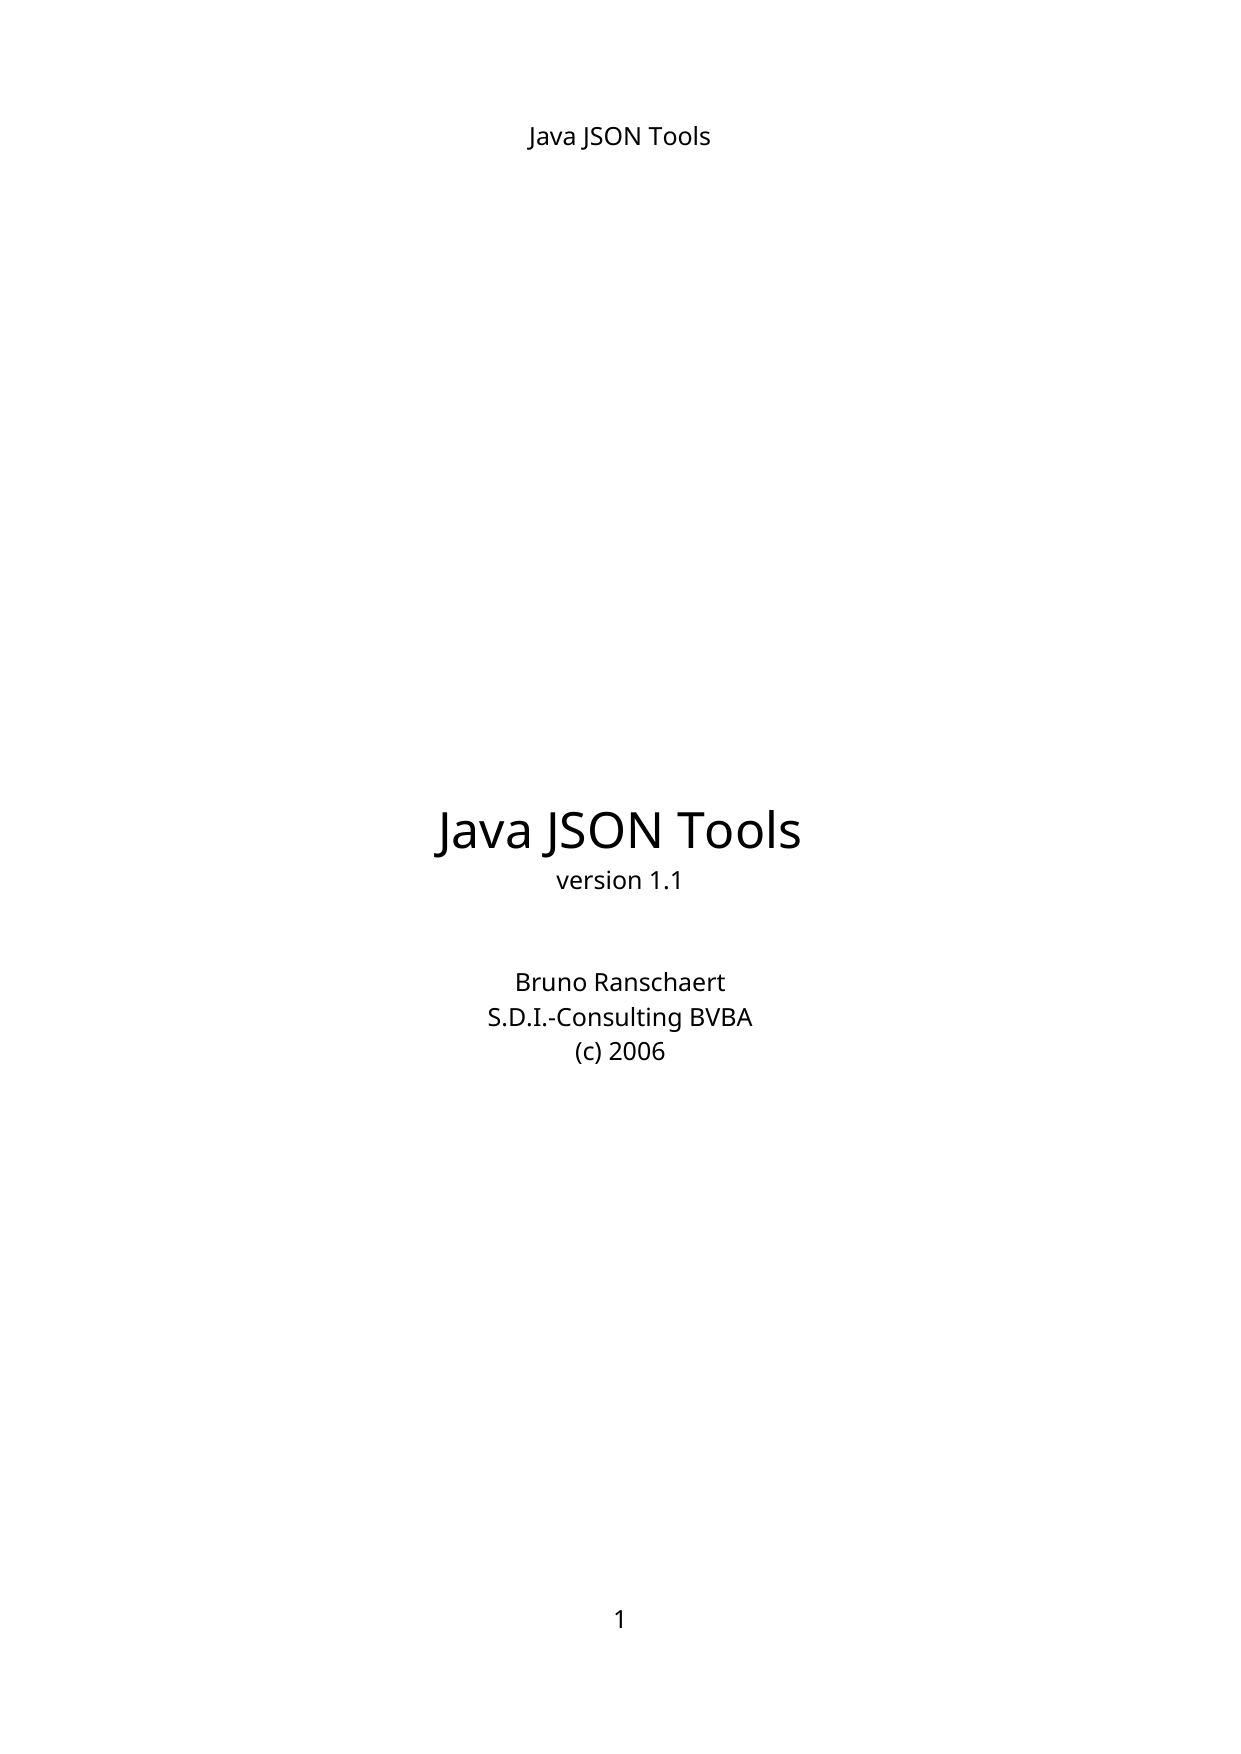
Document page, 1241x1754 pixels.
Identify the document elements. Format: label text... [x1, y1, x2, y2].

text version 1.1 [118, 863, 1122, 897]
text S.D.I.-Consulting BVBA [118, 999, 1122, 1033]
text Bruno Ranschaert [118, 965, 1122, 999]
text (c) 2006 [118, 1033, 1122, 1067]
text Java JSON Tools [118, 795, 1122, 863]
